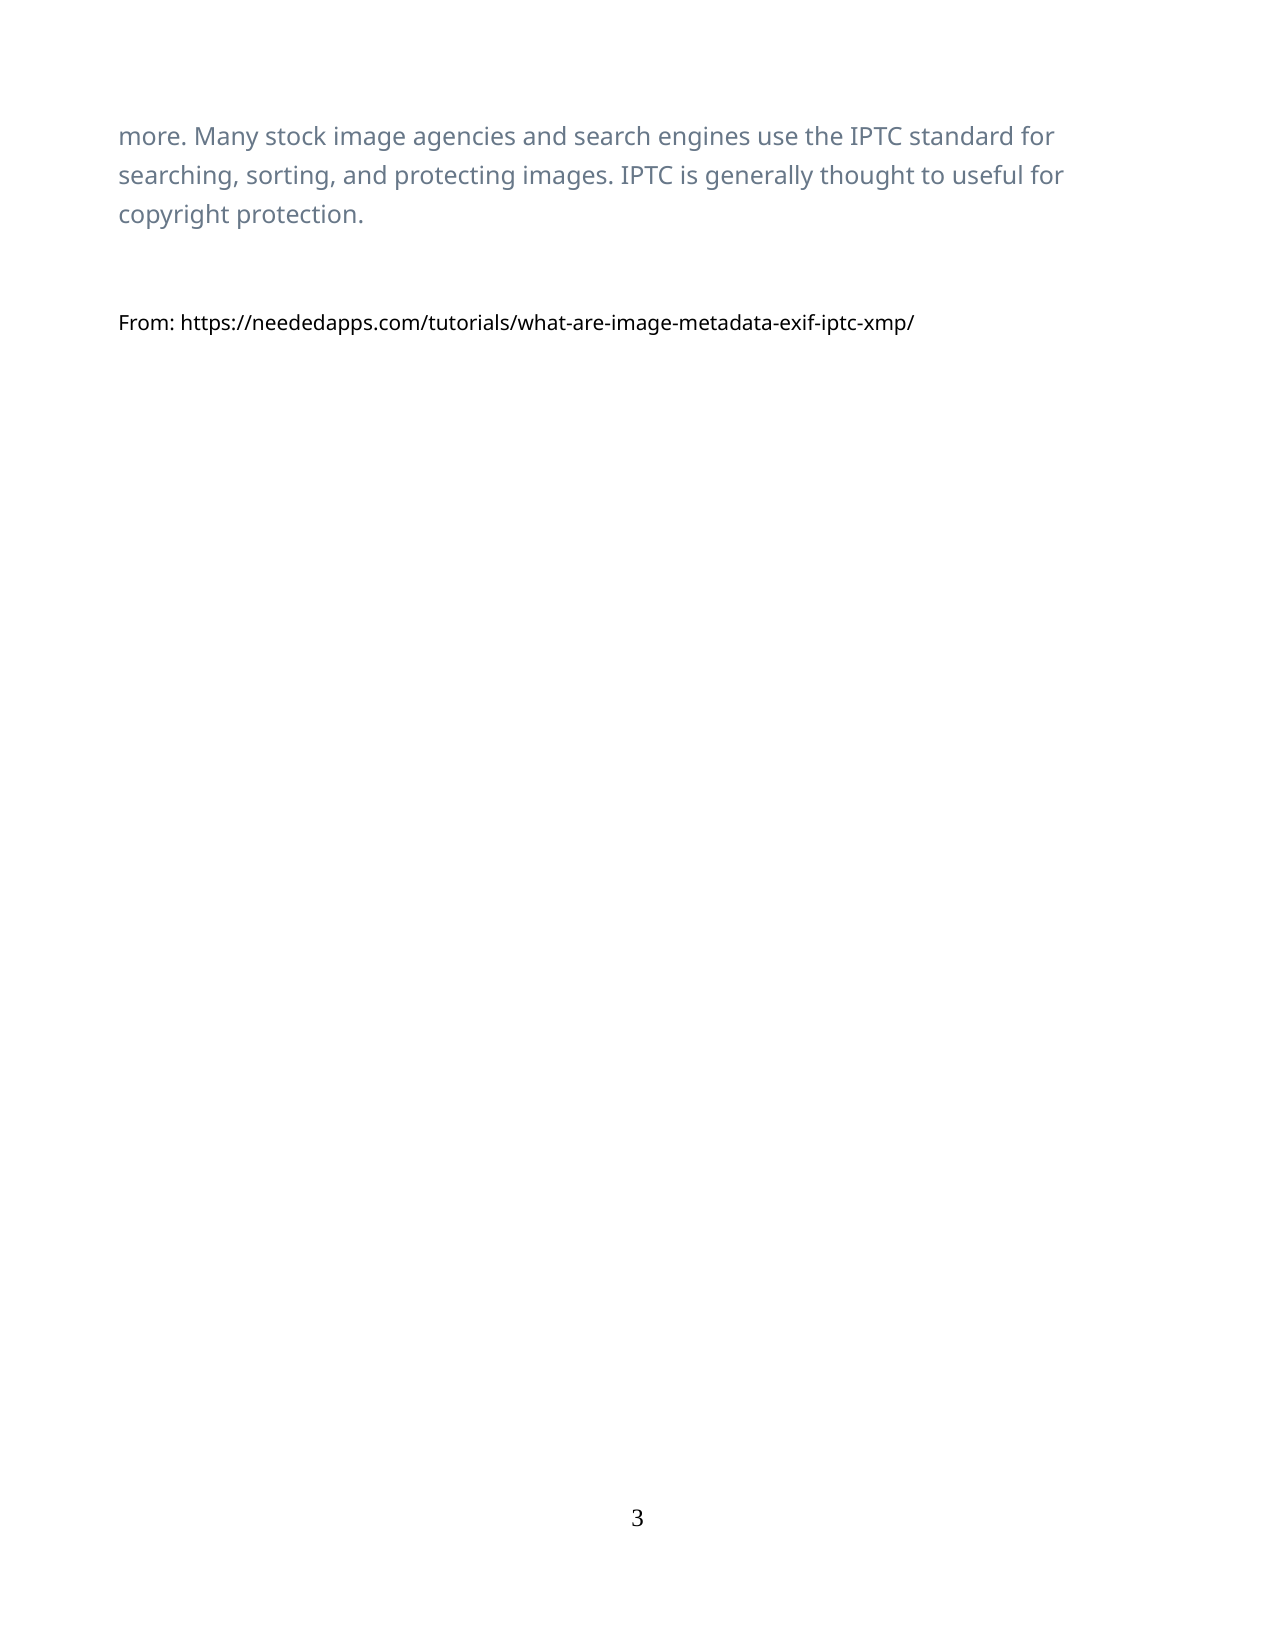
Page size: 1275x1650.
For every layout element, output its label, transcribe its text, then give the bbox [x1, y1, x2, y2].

text From: https://neededapps.com/tutorials/what-are-image-metadata-exif-iptc-xmp/ [118, 308, 1157, 336]
text more. Many stock image agencies and search engines use the IPTC standard for searching, sorting, and protecting images. IPTC is generally thought to useful for copyright protection. [118, 118, 1157, 231]
